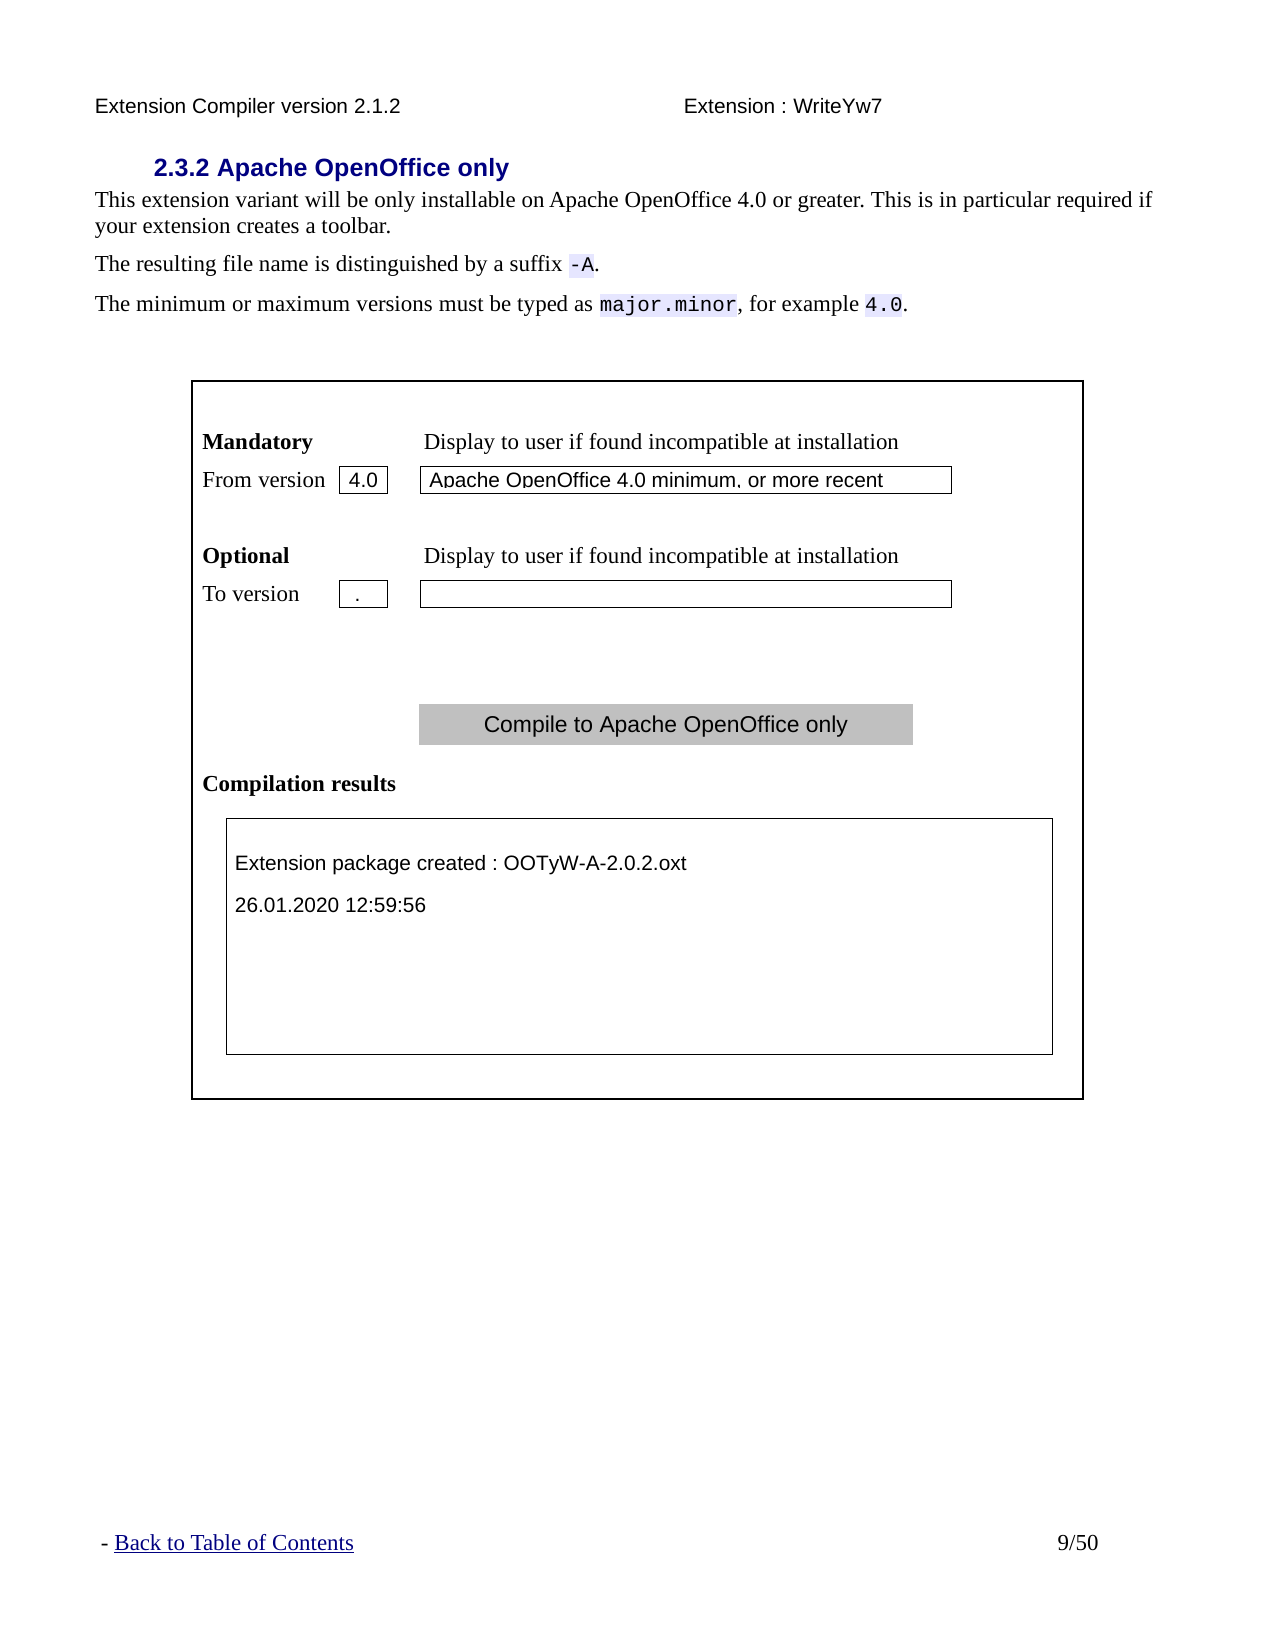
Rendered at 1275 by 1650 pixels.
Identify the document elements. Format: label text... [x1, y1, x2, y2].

subtitle Apache OpenOffice only [153, 153, 1181, 181]
text [952, 581, 1073, 606]
text This extension variant will be only installable on Apache OpenOffice 4.0 or greater. This is in particular required if your extension creates a toolbar. [94, 187, 1181, 238]
text Mandatory Display to user if found incompatible at installation [202, 429, 1073, 454]
text The resulting file name is distinguished by a suffix -A. [94, 251, 1181, 278]
text From version [202, 467, 339, 492]
text [388, 467, 420, 492]
text Compilation results [202, 771, 1073, 796]
text Optional Display to user if found incompatible at installation [202, 543, 1073, 568]
text To version [202, 581, 339, 606]
text [952, 467, 1073, 492]
text [388, 581, 420, 606]
text The minimum or maximum versions must be typed as major.minor, for example 4.0. [94, 290, 1181, 317]
